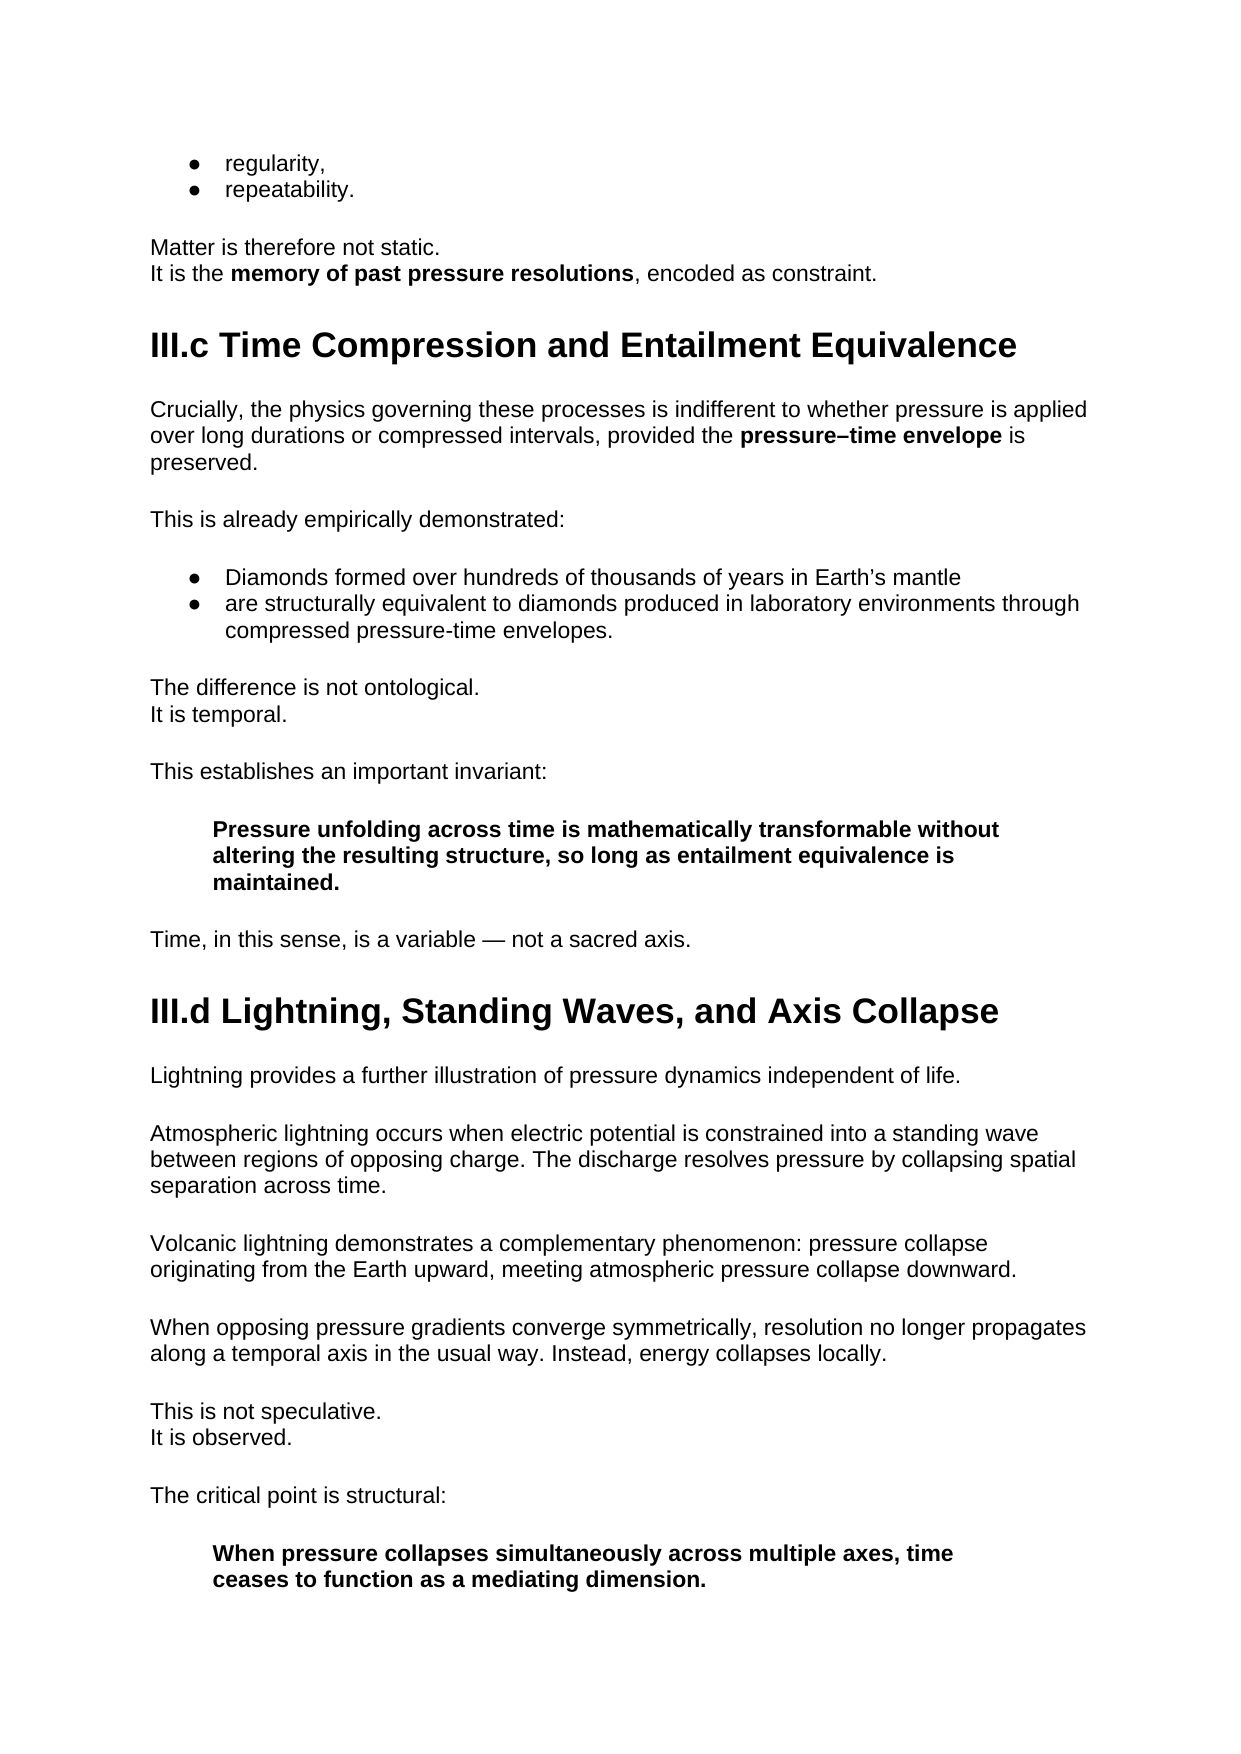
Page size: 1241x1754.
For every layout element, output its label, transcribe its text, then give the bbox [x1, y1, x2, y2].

text This establishes an important invariant: [150, 758, 1090, 785]
list Diamonds formed over hundreds of thousands of years in Earth’s mantle [187, 564, 1090, 590]
text The critical point is structural: [150, 1482, 1090, 1508]
subtitle III.d Lightning, Standing Waves, and Axis Collapse [150, 990, 1090, 1031]
subtitle III.c Time Compression and Entailment Equivalence [150, 324, 1090, 365]
list are structurally equivalent to diamonds produced in laboratory environments through compressed pressure-time envelopes. [187, 590, 1090, 643]
text The difference is not ontological. It is temporal. [150, 674, 1090, 727]
text Pressure unfolding across time is mathematically transformable without altering the resulting structure, so long as entailment equivalence is maintained. [212, 816, 1028, 895]
text Time, in this sense, is a variable — not a sacred axis. [150, 926, 1090, 953]
text Matter is therefore not static. It is the memory of past pressure resolutions, encoded as constraint. [150, 234, 1090, 287]
text This is already empirically demonstrated: [150, 506, 1090, 533]
text Lightning provides a further illustration of pressure dynamics independent of life. [150, 1062, 1090, 1088]
text When opposing pressure gradients converge symmetrically, resolution no longer propagates along a temporal axis in the usual way. Instead, energy collapses locally. [150, 1314, 1090, 1367]
list repeatability. [187, 176, 1090, 203]
text This is not speculative. It is observed. [150, 1398, 1090, 1451]
list regularity, [187, 150, 1090, 176]
text Atmospheric lightning occurs when electric potential is constrained into a standing wave between regions of opposing charge. The discharge resolves pressure by collapsing spatial separation across time. [150, 1120, 1090, 1199]
text Crucially, the physics governing these processes is indifferent to whether pressure is applied over long durations or compressed intervals, provided the pressure–time envelope is preserved. [150, 396, 1090, 475]
text When pressure collapses simultaneously across multiple axes, time ceases to function as a mediating dimension. [212, 1539, 1028, 1592]
text Volcanic lightning demonstrates a complementary phenomenon: pressure collapse originating from the Earth upward, meeting atmospheric pressure collapse downward. [150, 1230, 1090, 1283]
